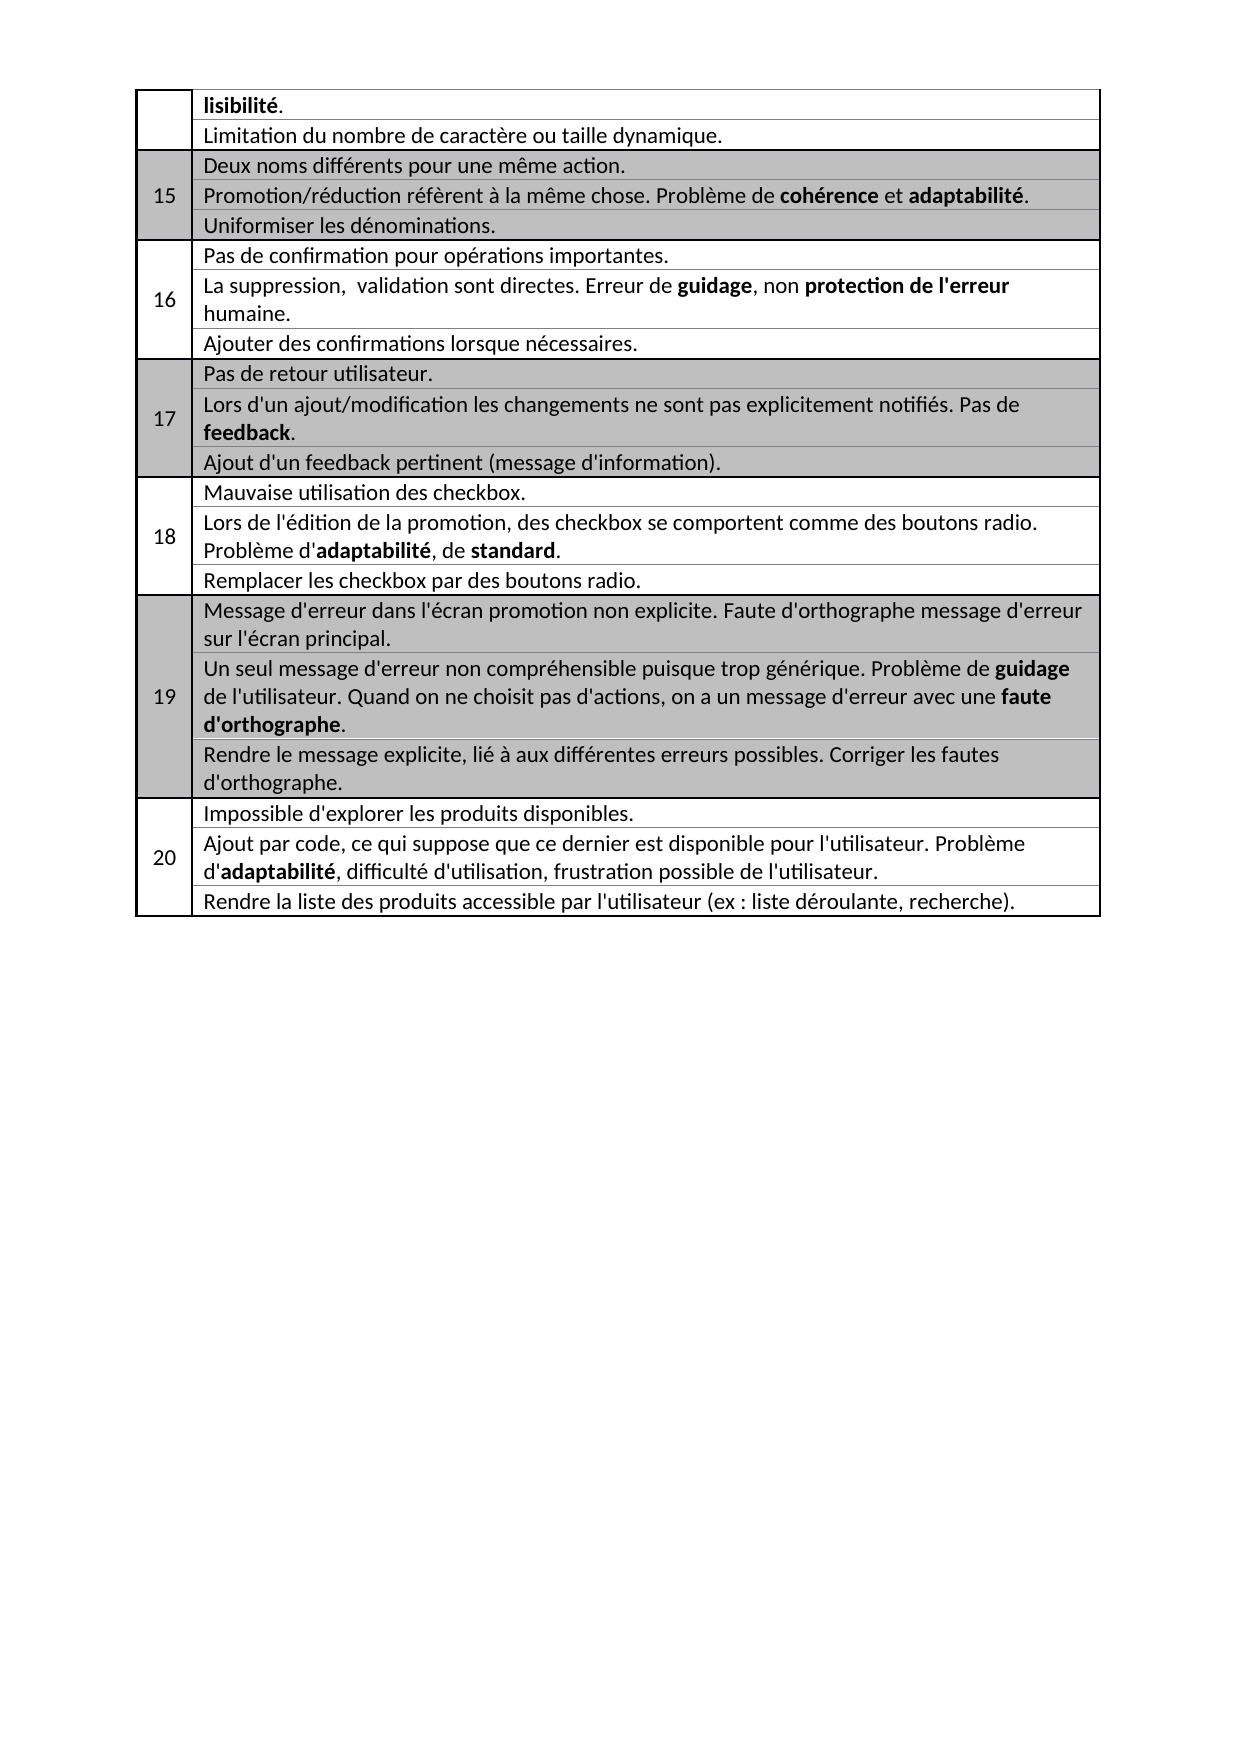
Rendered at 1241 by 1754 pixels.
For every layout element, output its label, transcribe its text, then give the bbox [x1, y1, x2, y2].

table_cell Message d'erreur dans l'écran promotion non explicite. Faute d'orthographe message d'erreur sur l'écran principal. [193, 596, 1099, 652]
table_cell Promotion/réduction réfèrent à la même chose. Problème de cohérence et adaptabilité. [193, 180, 1099, 209]
table_cell Ajout par code, ce qui suppose que ce dernier est disponible pour l'utilisateur. Problème d'adaptabilité, difficulté d'utilisation, frustration possible de l'utilisateur. [193, 828, 1099, 885]
table_cell Lors de l'édition de la promotion, des checkbox se comportent comme des boutons radio. Problème d'adaptabilité, de standard. [193, 507, 1099, 564]
table_cell 18 [138, 478, 191, 594]
table_cell 17 [138, 360, 191, 476]
table_cell Impossible d'explorer les produits disponibles. [193, 799, 1099, 827]
table_cell Pas de retour utilisateur. [193, 360, 1099, 388]
table_cell Uniformiser les dénominations. [193, 210, 1099, 239]
table_cell Un seul message d'erreur non compréhensible puisque trop générique. Problème de guidage de l'utilisateur. Quand on ne choisit pas d'actions, on a un message d'erreur avec une faute d'orthographe. [193, 653, 1099, 738]
table_cell 20 [138, 799, 191, 915]
table_cell Pas de confirmation pour opérations importantes. [193, 241, 1099, 269]
table_cell Ajout d'un feedback pertinent (message d'information). [193, 447, 1099, 476]
table_cell Ajouter des confirmations lorsque nécessaires. [193, 329, 1099, 357]
table_cell Mauvaise utilisation des checkbox. [193, 478, 1099, 506]
table_cell Lors d'un ajout/modification les changements ne sont pas explicitement notifiés. Pas de feedback. [193, 389, 1099, 446]
table_cell Rendre le message explicite, lié à aux différentes erreurs possibles. Corriger les fautes d'orthographe. [193, 740, 1099, 797]
table_cell [138, 91, 191, 149]
table_cell Deux noms différents pour une même action. [193, 151, 1099, 179]
table_cell Limitation du nombre de caractère ou taille dynamique. [193, 120, 1099, 149]
table_cell 19 [138, 596, 191, 797]
table_cell Rendre la liste des produits accessible par l'utilisateur (ex : liste déroulante, recherche). [193, 886, 1099, 915]
table_cell lisibilité. [193, 90, 1099, 119]
table_cell La suppression, validation sont directes. Erreur de guidage, non protection de l'erreur humaine. [193, 270, 1099, 327]
table_cell 15 [138, 151, 191, 239]
table_cell Remplacer les checkbox par des boutons radio. [193, 565, 1099, 594]
table_cell 16 [138, 241, 191, 357]
